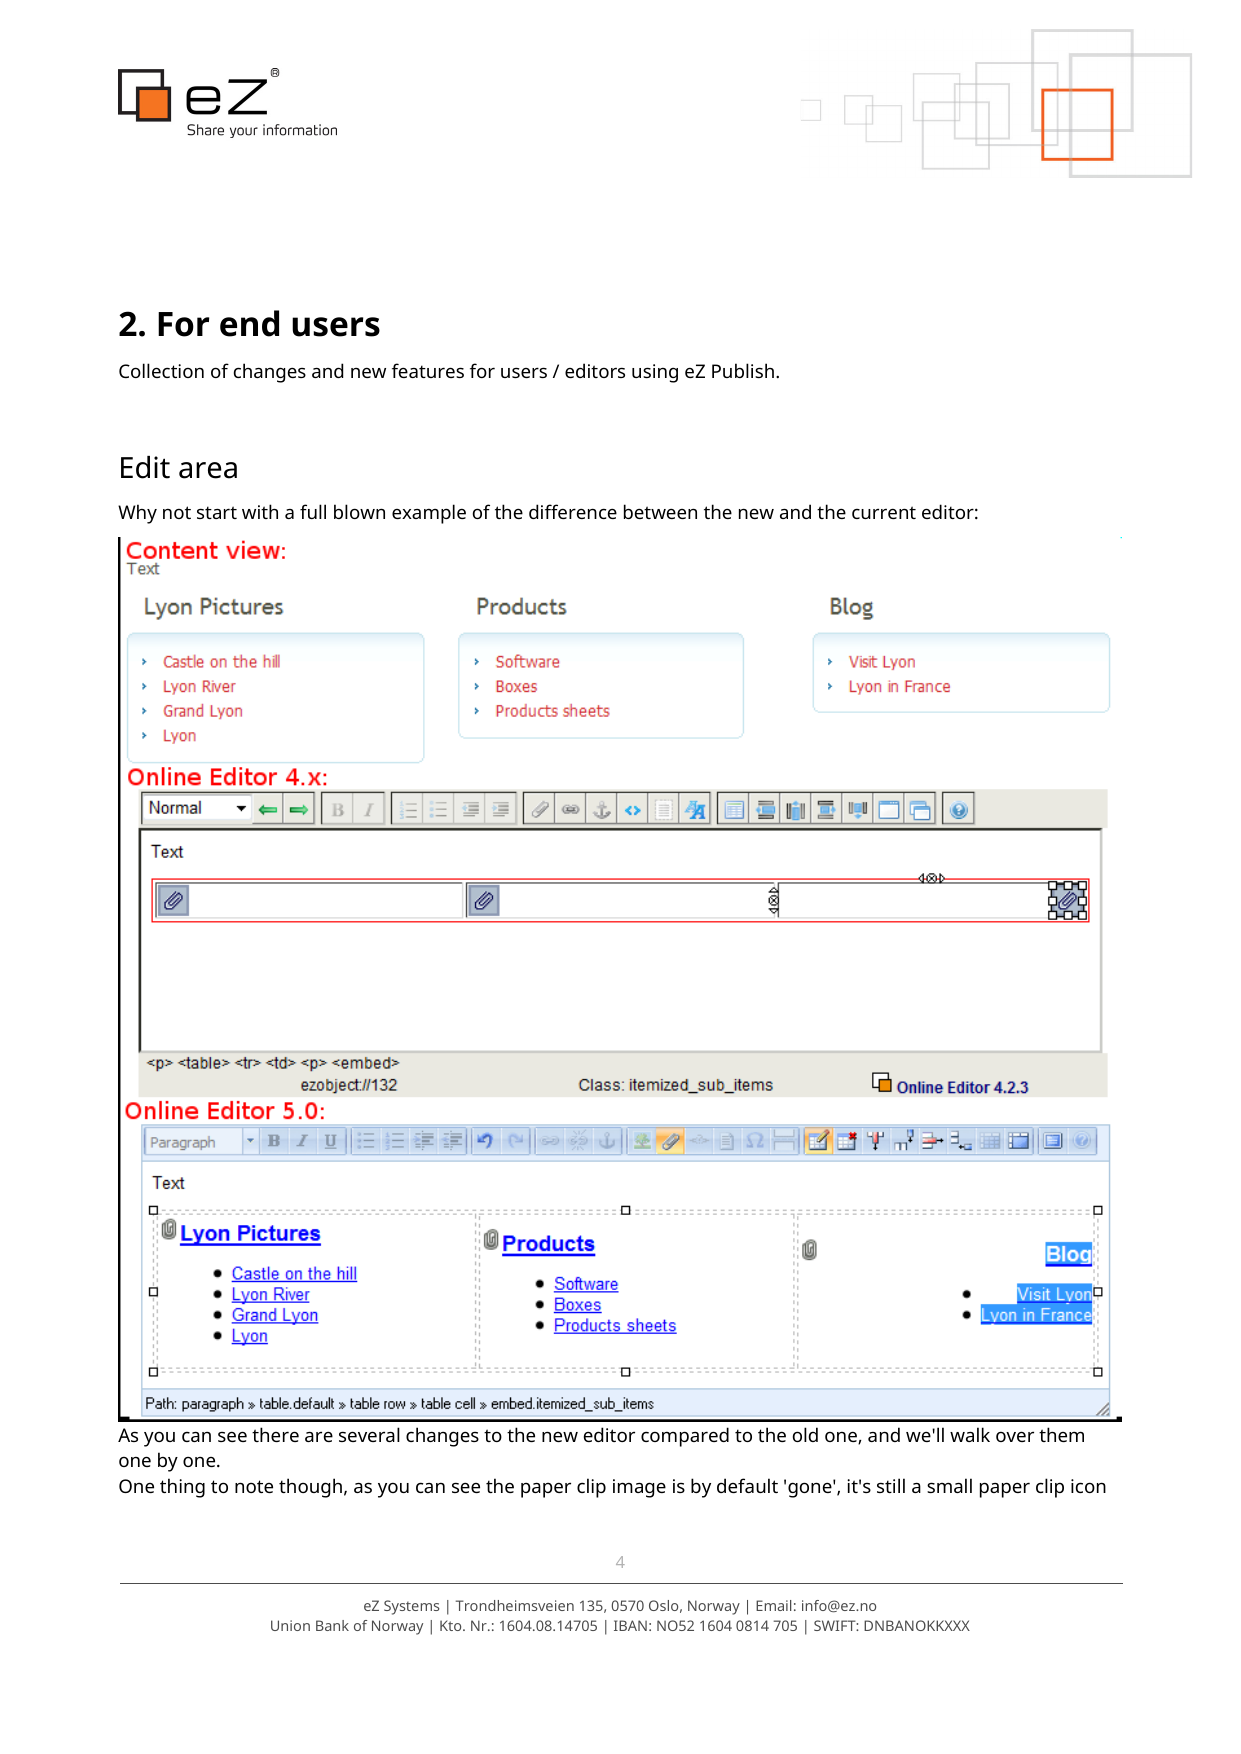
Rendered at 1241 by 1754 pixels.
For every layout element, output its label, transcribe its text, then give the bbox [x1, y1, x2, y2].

text As you can see there are several changes to the new editor compared to the old one, and we'll walk over them one by one. [118, 1422, 1122, 1473]
subtitle 2. For end users [118, 300, 1122, 346]
picture [118, 537, 1122, 1422]
text Collection of changes and new features for users / editors using eZ Publish. [118, 358, 1122, 409]
subtitle Edit area [118, 447, 1122, 487]
picture [118, 68, 442, 187]
text Why not start with a full blown example of the difference between the new and the current editor: [118, 499, 1122, 525]
text One thing to note though, as you can see the paper clip image is by default 'gone', it's still a small paper clip icon [118, 1473, 1122, 1498]
picture [800, 29, 1193, 178]
